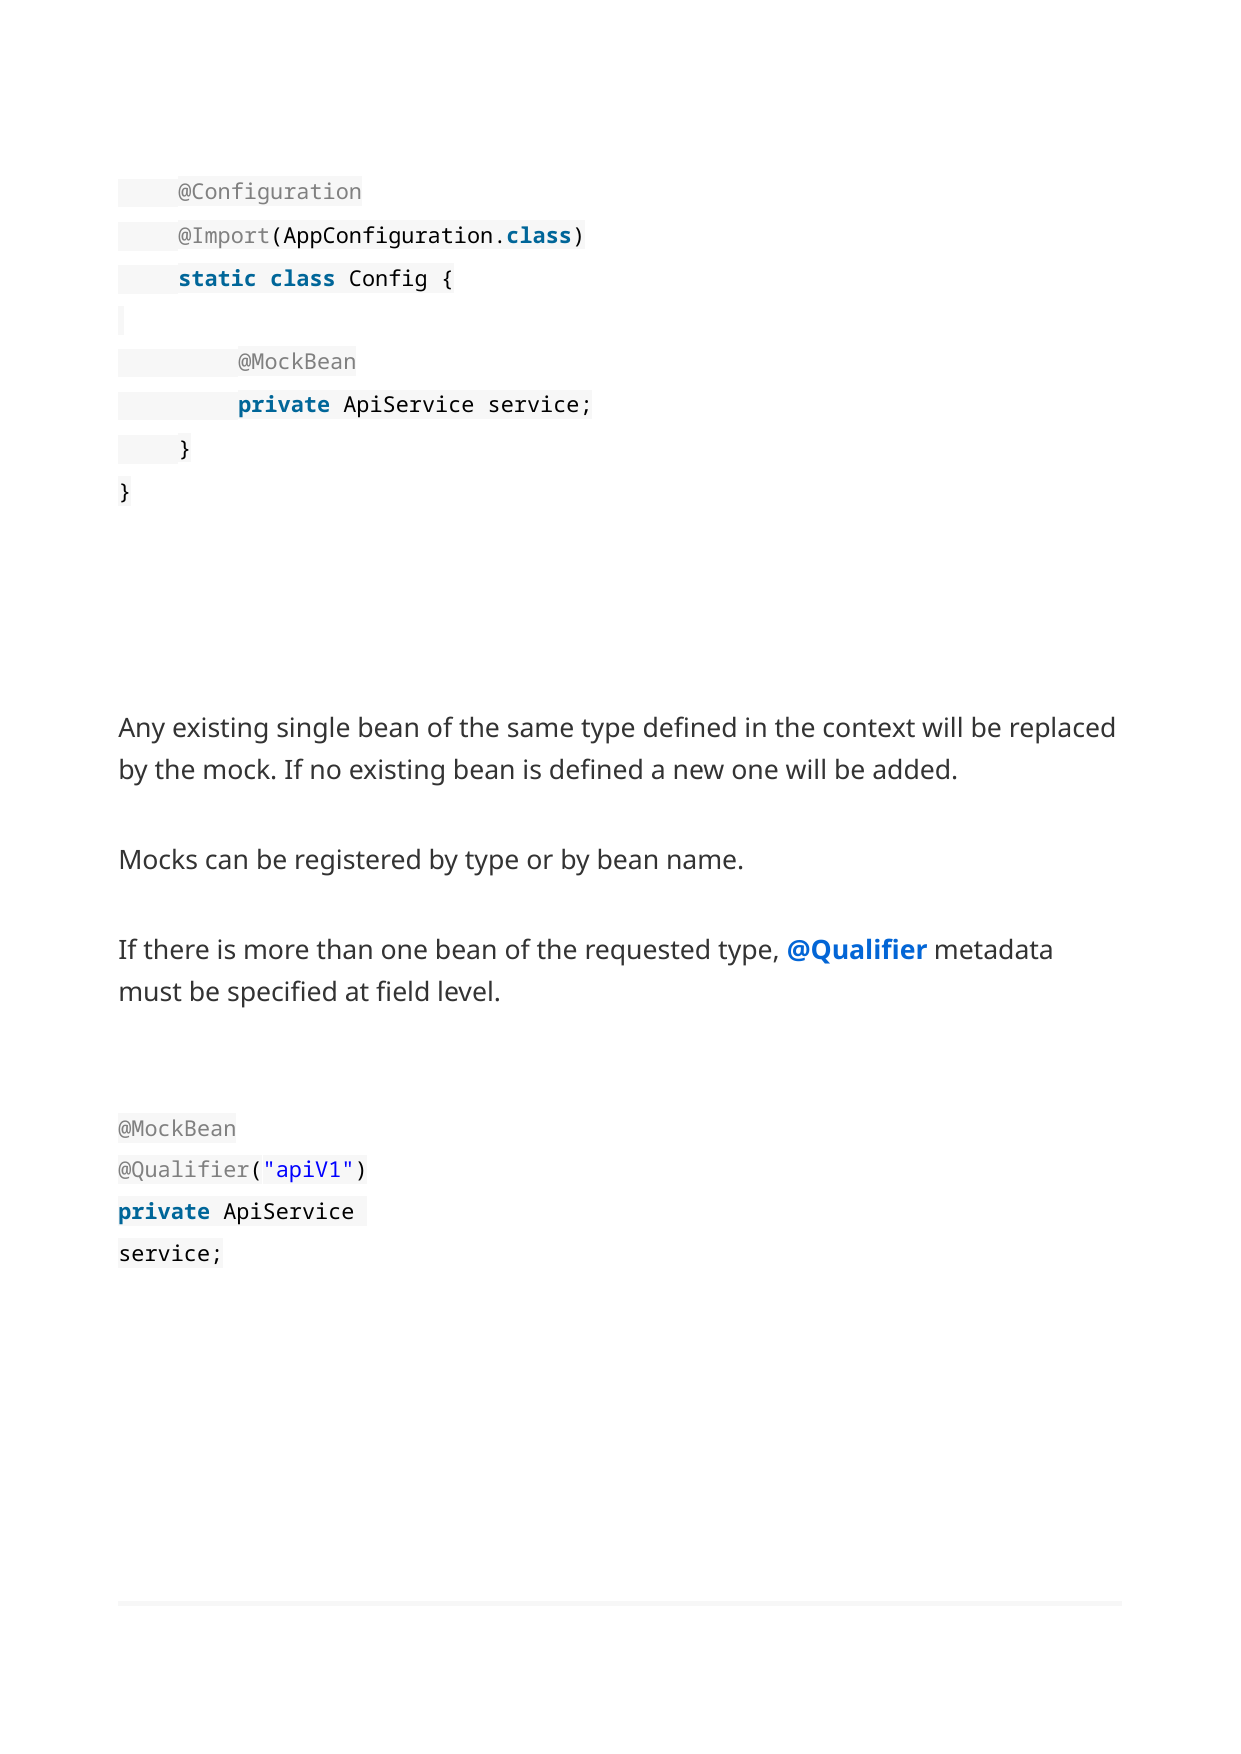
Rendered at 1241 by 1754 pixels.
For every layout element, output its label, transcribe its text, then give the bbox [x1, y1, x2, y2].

text Mocks can be registered by type or by bean name. [118, 807, 1122, 877]
table_header @Configuration @Import(AppConfiguration.class) static class Config { @MockBean private ApiService service; } } [118, 176, 597, 506]
text Any existing single bean of the same type defined in the context will be replaced by the mock. If no existing bean is defined a new one will be added. [118, 709, 1122, 787]
text If there is more than one bean of the requested type, @Qualifier metadata must be specified at field level. [118, 897, 1122, 1009]
table_header @MockBean @Qualifier("apiV1") private ApiService service; [118, 1113, 472, 1268]
